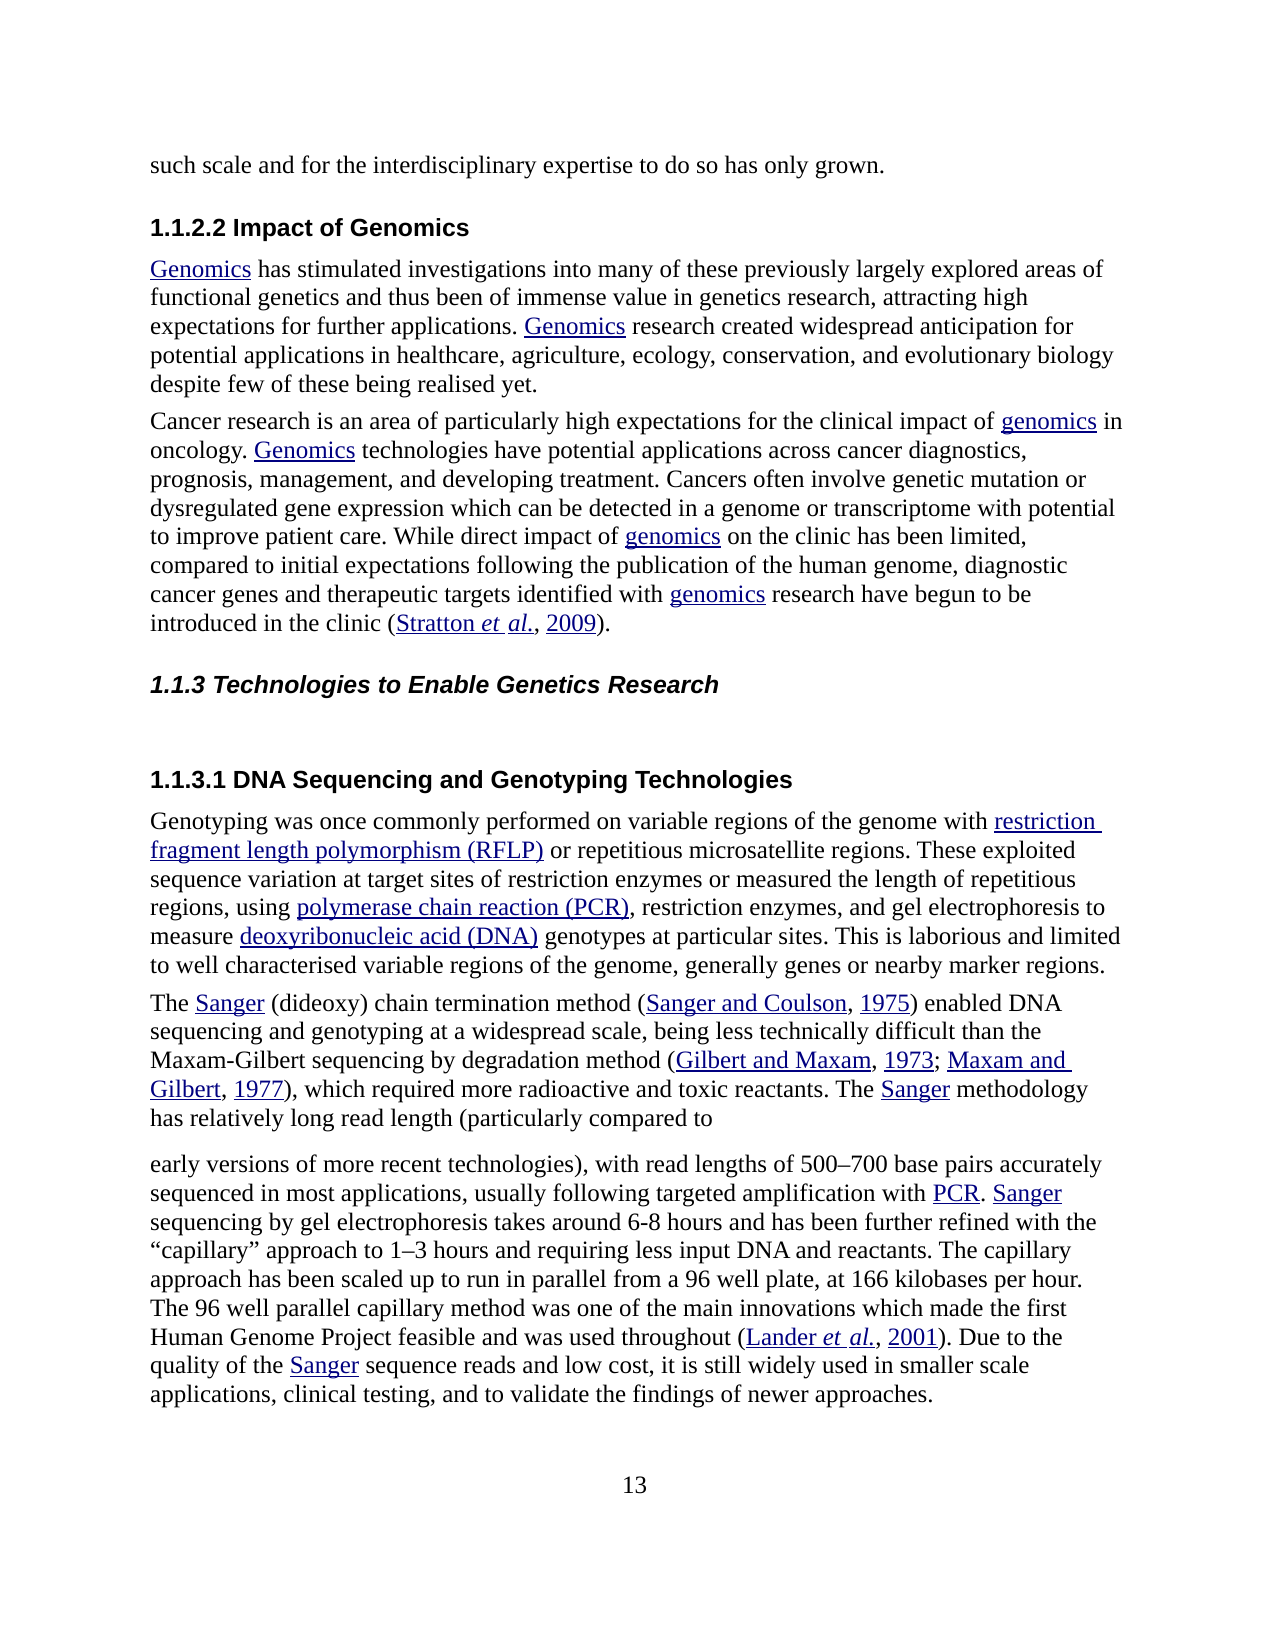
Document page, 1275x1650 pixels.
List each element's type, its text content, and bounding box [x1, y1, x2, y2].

subtitle 1.1.3 Technologies to Enable Genetics Research [150, 670, 1125, 699]
subtitle 1.1.3.1 DNA Sequencing and Genotyping Technologies [150, 765, 1125, 794]
text early versions of more recent technologies), with read lengths of 500–700 base pairs accurately sequenced in most applications, usually following targeted amplification with PCR. Sanger sequencing by gel electrophoresis takes around 6-8 hours and has been further refined with the “capillary” approach to 1–3 hours and requiring less input DNA and reactants. The capillary approach has been scaled up to run in parallel from a 96 well plate, at 166 kilobases per hour. The 96 well parallel capillary method was one of the main innovations which made the first Human Genome Project feasible and was used throughout (Lander et al., 2001). Due to the quality of the Sanger sequence reads and low cost, it is still widely used in smaller scale applications, clinical testing, and to validate the findings of newer approaches. [150, 1149, 1125, 1408]
text The Sanger (dideoxy) chain termination method (Sanger and Coulson, 1975) enabled DNA sequencing and genotyping at a widespread scale, being less technically difficult than the Maxam-Gilbert sequencing by degradation method (Gilbert and Maxam, 1973; Maxam and Gilbert, 1977), which required more radioactive and toxic reactants. The Sanger methodology has relatively long read length (particularly compared to [150, 988, 1125, 1131]
text Genomics has stimulated investigations into many of these previously largely explored areas of functional genetics and thus been of immense value in genetics research, attracting high expectations for further applications. Genomics research created widespread anticipation for potential applications in healthcare, agriculture, ecology, conservation, and evolutionary biology despite few of these being realised yet. [150, 254, 1125, 397]
text Cancer research is an area of particularly high expectations for the clinical impact of genomics in oncology. Genomics technologies have potential applications across cancer diagnostics, prognosis, management, and developing treatment. Cancers often involve genetic mutation or dysregulated gene expression which can be detected in a genome or transcriptome with potential to improve patient care. While direct impact of genomics on the clinic has been limited, compared to initial expectations following the publication of the human genome, diagnostic cancer genes and therapeutic targets identified with genomics research have begun to be introduced in the clinic (Stratton et al., 2009). [150, 406, 1125, 636]
subtitle 1.1.2.2 Impact of Genomics [150, 213, 1125, 241]
text Genotyping was once commonly performed on variable regions of the genome with restriction fragment length polymorphism (RFLP) or repetitious microsatellite regions. These exploited sequence variation at target sites of restriction enzymes or measured the length of repetitious regions, using polymerase chain reaction (PCR), restriction enzymes, and gel electrophoresis to measure deoxyribonucleic acid (DNA) genotypes at particular sites. This is laborious and limited to well characterised variable regions of the genome, generally genes or nearby marker regions. [150, 806, 1125, 979]
text such scale and for the interdisciplinary expertise to do so has only grown. [150, 150, 1125, 179]
